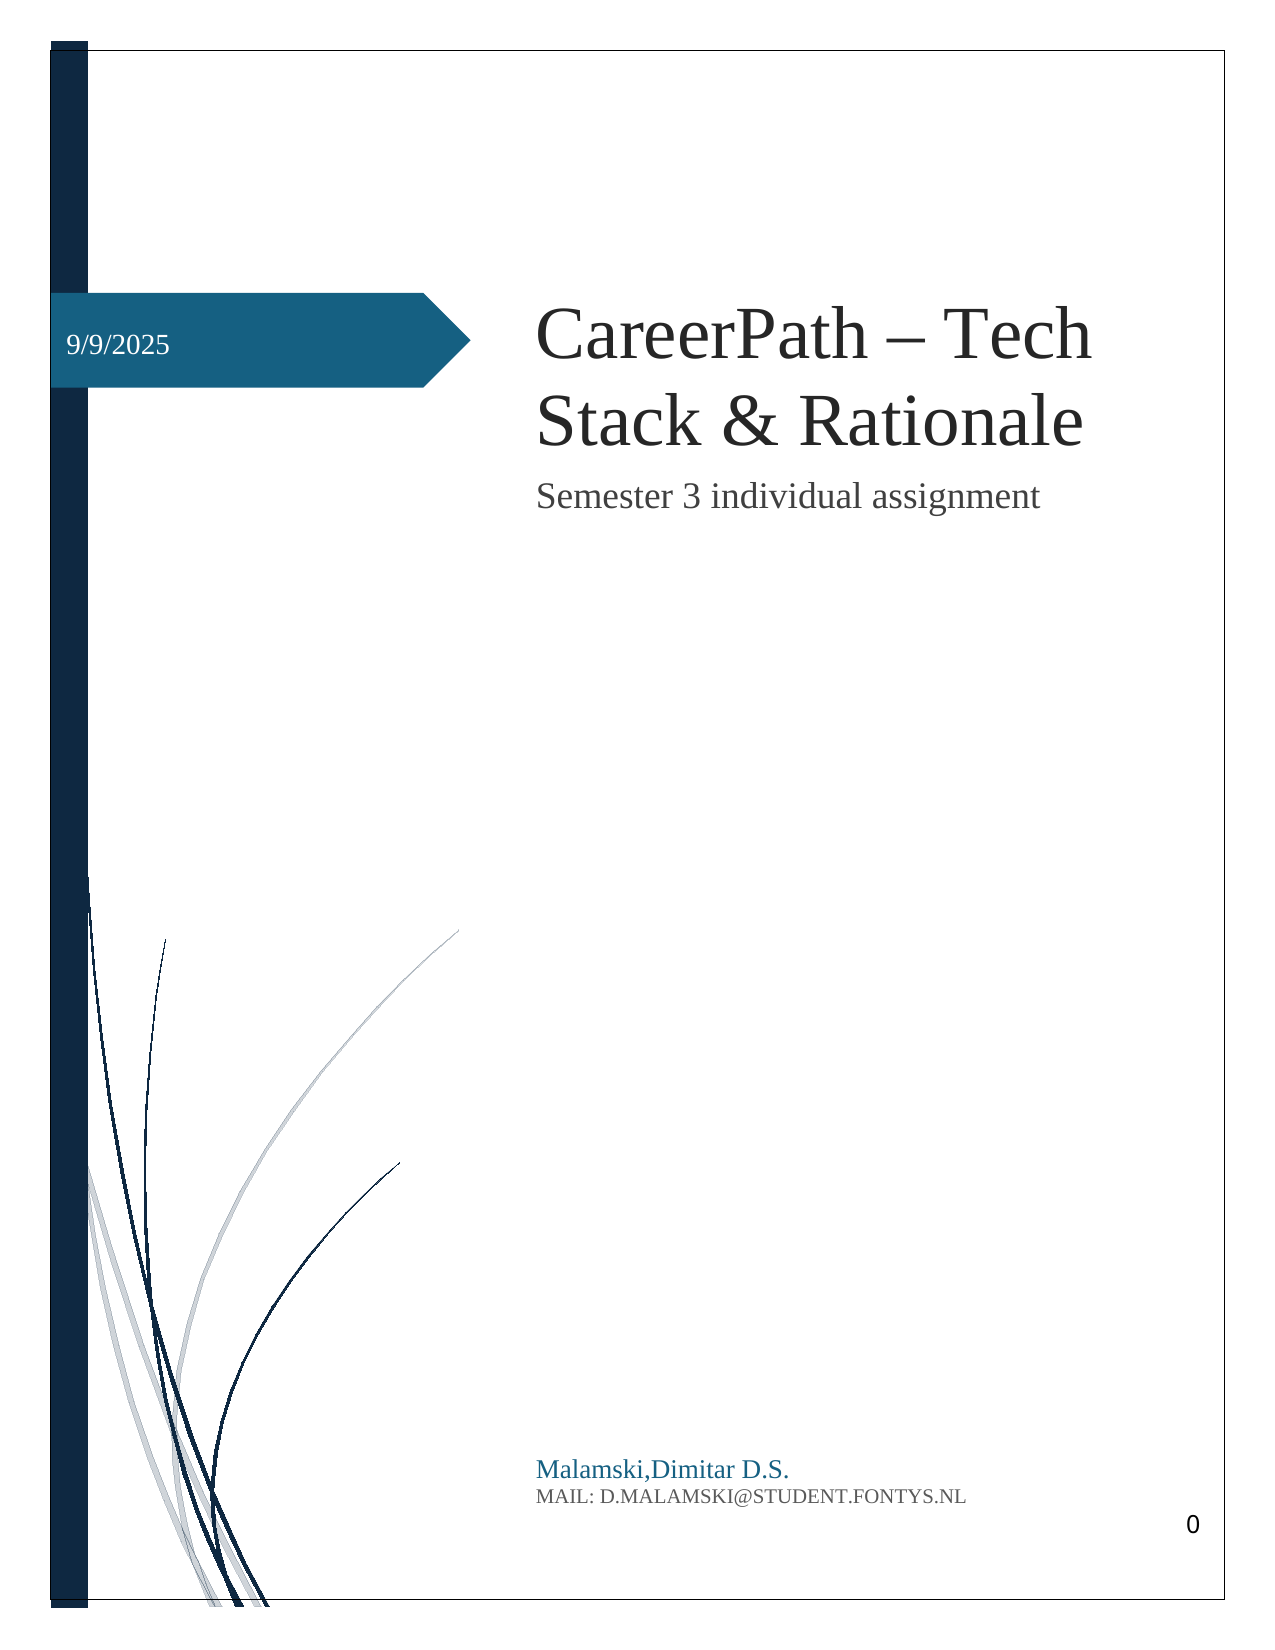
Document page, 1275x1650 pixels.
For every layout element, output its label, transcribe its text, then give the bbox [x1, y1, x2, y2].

text Malamski,Dimitar D.S. [536, 1453, 1109, 1484]
text Semester 3 individual assignment [536, 474, 1108, 517]
text CareerPath – Tech Stack & Rationale [536, 289, 1108, 461]
text Mail: d.malamski@student.fontys.nl [536, 1484, 1109, 1508]
